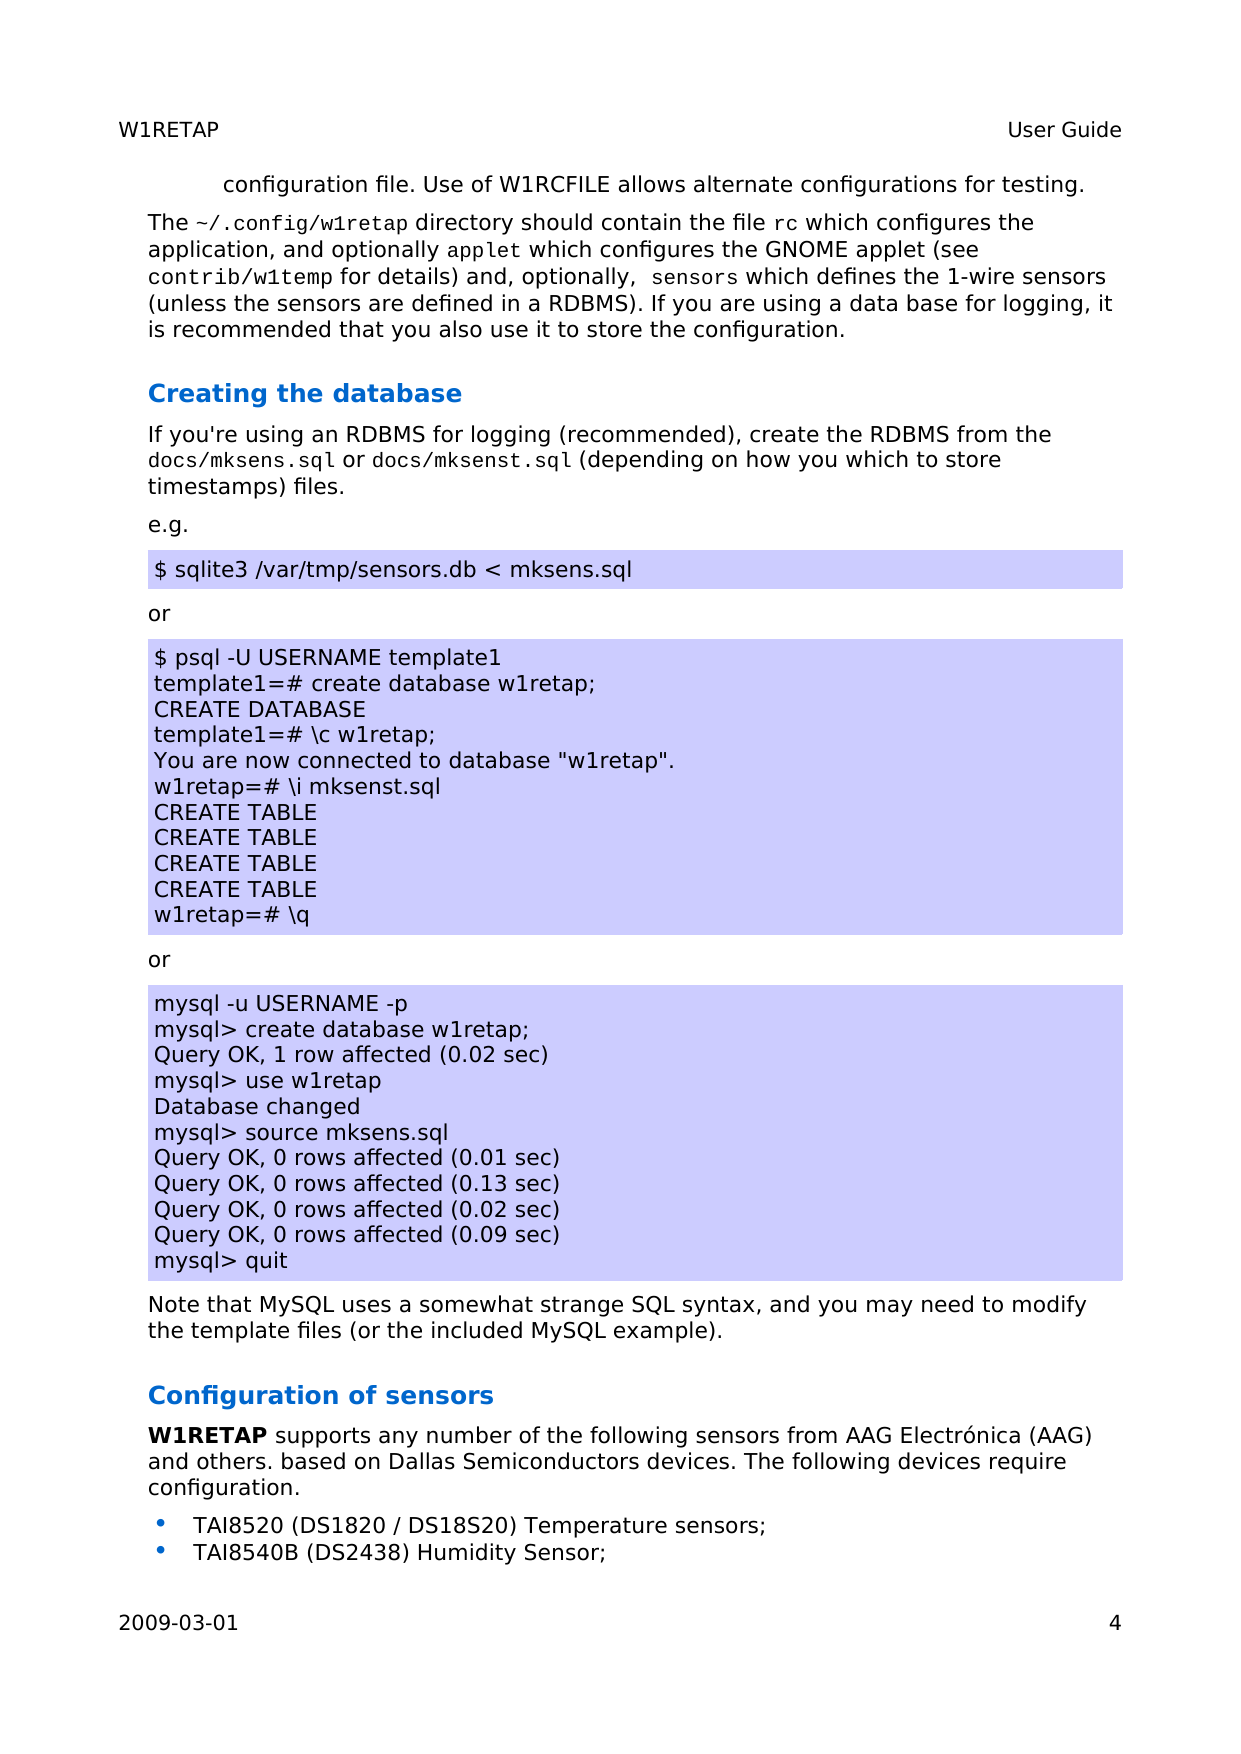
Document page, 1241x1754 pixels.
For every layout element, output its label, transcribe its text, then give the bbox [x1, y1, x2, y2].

text mysql -u USERNAME -p mysql> create database w1retap; Query OK, 1 row affected (0.02 sec) mysql> use w1retap Database changed mysql> source mksens.sql Query OK, 0 rows affected (0.01 sec) Query OK, 0 rows affected (0.13 sec) Query OK, 0 rows affected (0.02 sec) Query OK, 0 rows affected (0.09 sec) mysql> quit [149, 986, 1122, 1280]
text or [148, 601, 1122, 626]
text Note that MySQL uses a somewhat strange SQL syntax, and you may need to modify the template files (or the included MySQL example). [148, 1292, 1122, 1344]
text The ~/.config/w1retap directory should contain the file rc which configures the application, and optionally applet which configures the GNOME applet (see contrib/w1temp for details) and, optionally, sensors which defines the 1-wire sensors (unless the sensors are defined in a RDBMS). If you are using a data base for logging, it is recommended that you also use it to store the configuration. [148, 210, 1122, 342]
subtitle Configuration of sensors [148, 1381, 1122, 1411]
list TAI8540B (DS2438) Humidity Sensor; [156, 1539, 1122, 1566]
text $ psql -U USERNAME template1 template1=# create database w1retap; CREATE DATABASE template1=# \c w1retap; You are now connected to database "w1retap". w1retap=# \i mksenst.sql CREATE TABLE CREATE TABLE CREATE TABLE CREATE TABLE w1retap=# \q [149, 640, 1122, 934]
text e.g. [148, 512, 1122, 538]
subtitle Creating the database [148, 380, 1122, 409]
text W1RETAP supports any number of the following sensors from AAG Electrónica (AAG) and others. based on Dallas Semiconductors devices. The following devices require configuration. [148, 1423, 1122, 1500]
list TAI8520 (DS1820 / DS18S20) Temperature sensors; [156, 1513, 1122, 1539]
text or [148, 947, 1122, 972]
list configuration file. Use of W1RCFILE allows alternate configurations for testing. [185, 172, 1122, 198]
text $ sqlite3 /var/tmp/sensors.db < mksens.sql [149, 551, 1122, 588]
text If you're using an RDBMS for logging (recommended), create the RDBMS from the docs/mksens.sql or docs/mksenst.sql (depending on how you which to store timestamps) files. [148, 421, 1122, 500]
